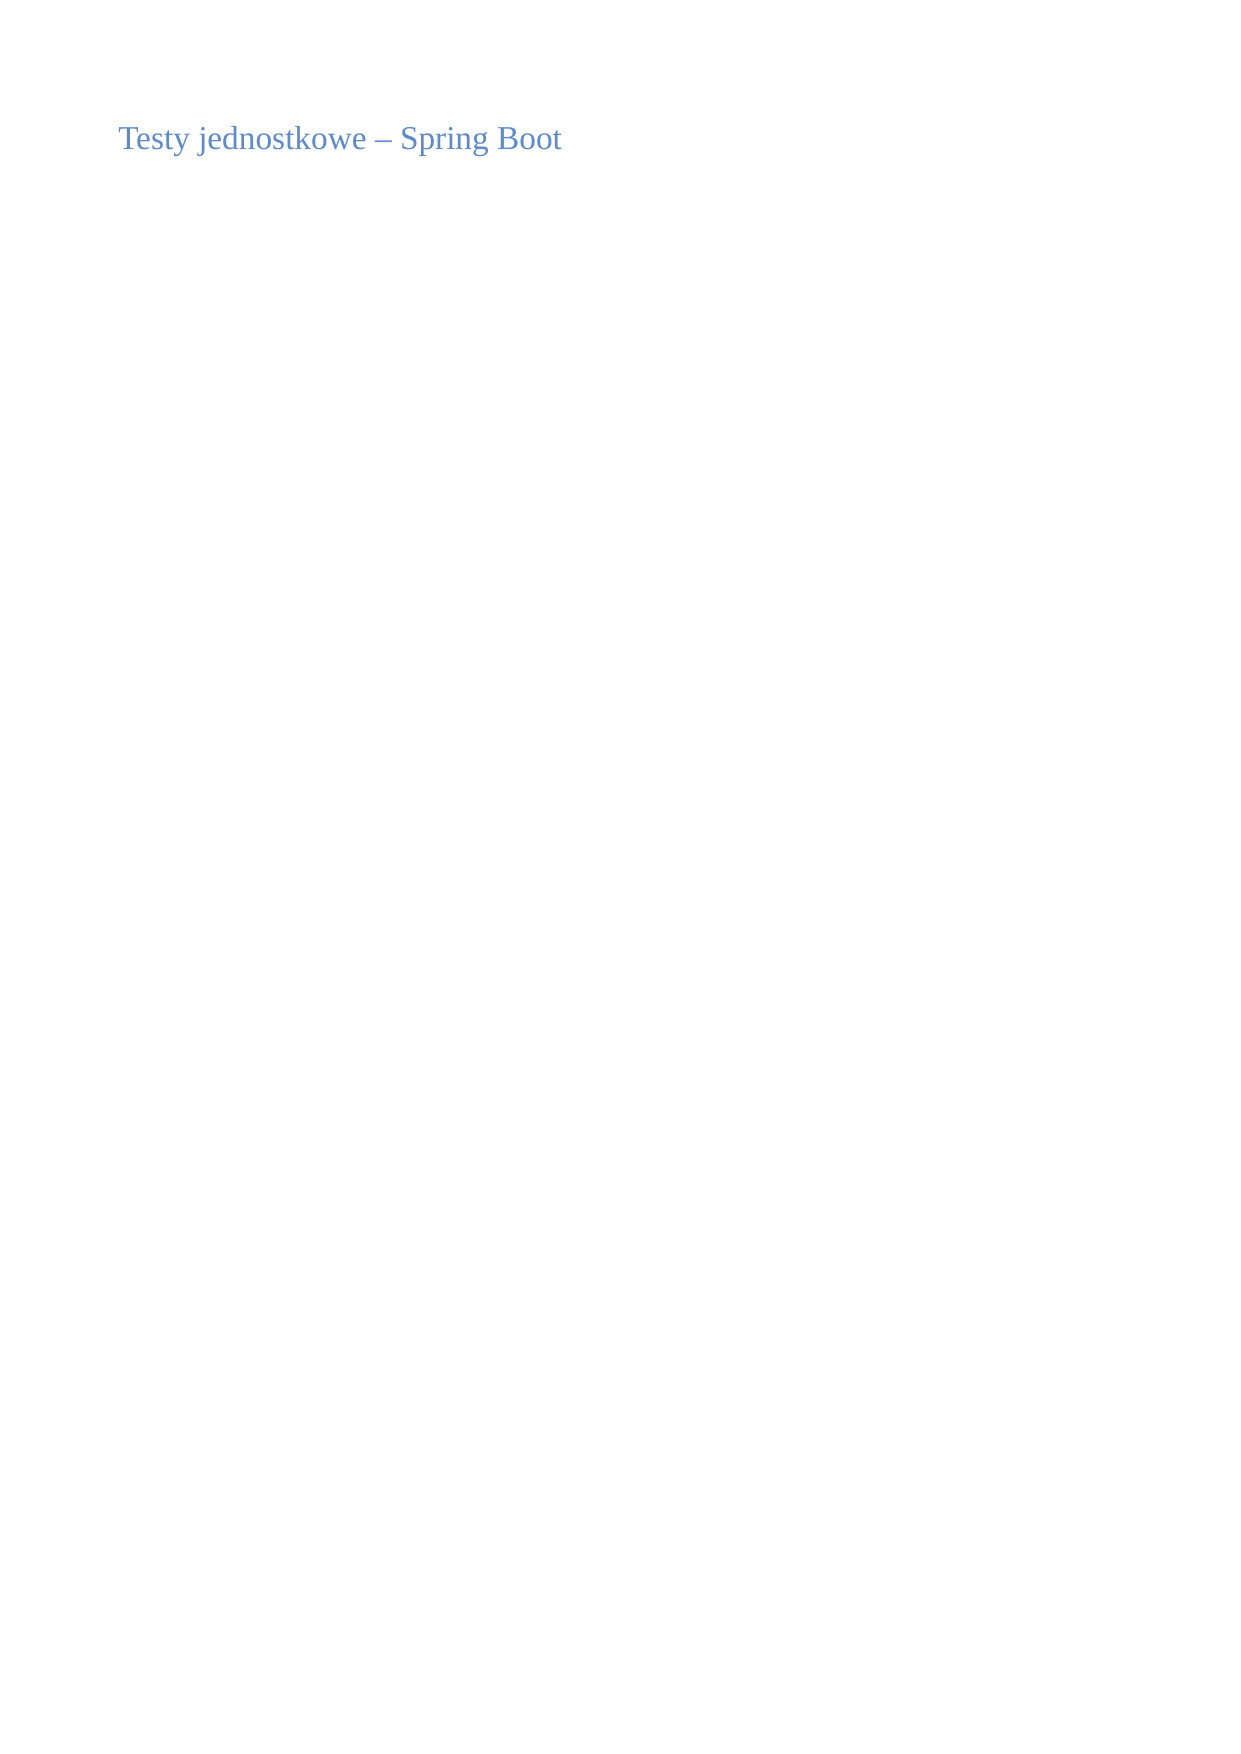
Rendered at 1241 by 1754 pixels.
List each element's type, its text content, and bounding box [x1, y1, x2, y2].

text Testy jednostkowe – Spring Boot [118, 118, 1122, 156]
